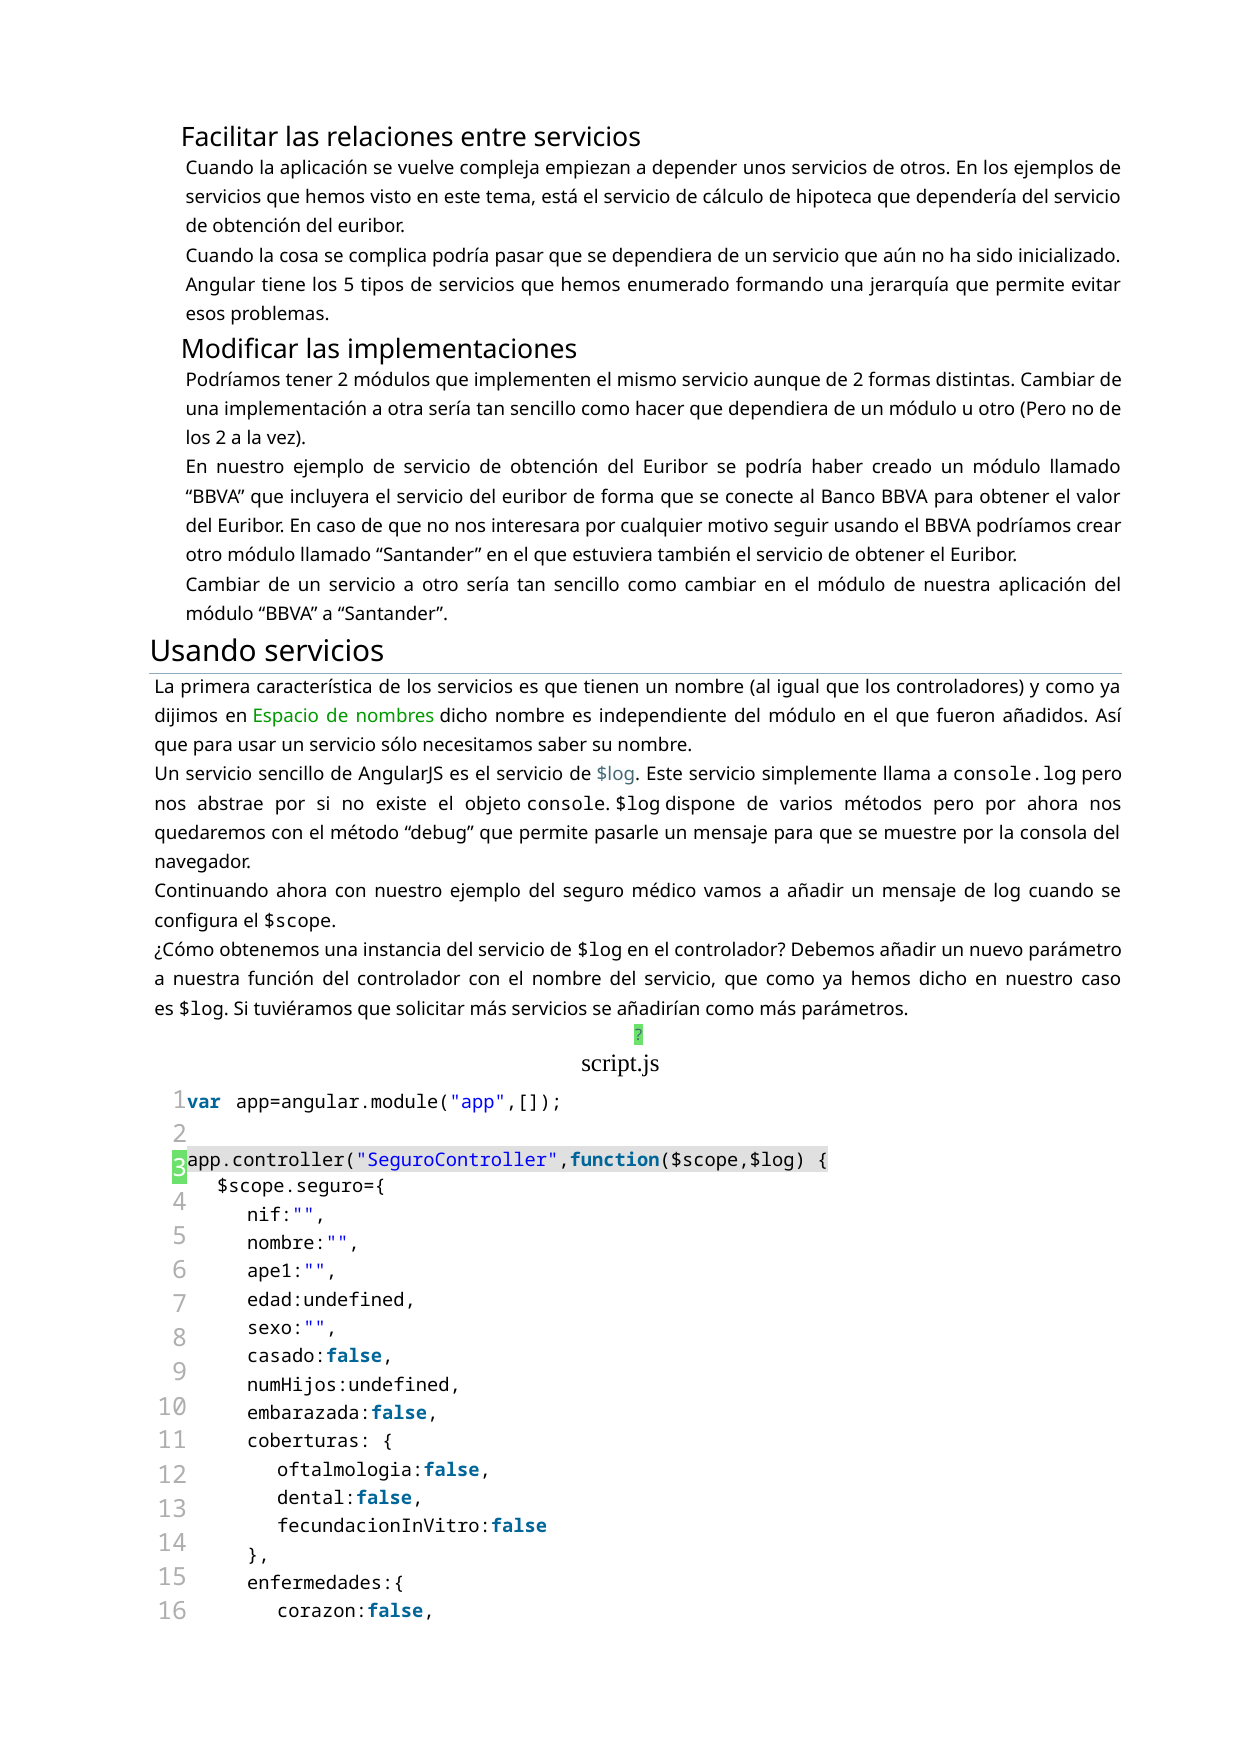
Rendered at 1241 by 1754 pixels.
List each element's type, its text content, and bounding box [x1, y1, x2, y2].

text ¿Cómo obtenemos una instancia del servicio de $log en el controlador? Debemos añadir un nuevo parámetro a nuestra función del controlador con el nombre del servicio, que como ya hemos dicho en nuestro caso es $log. Si tuviéramos que solicitar más servicios se añadirían como más parámetros. [154, 936, 1122, 1020]
text La primera característica de los servicios es que tienen un nombre (al igual que los controladores) y como ya dijimos en Espacio de nombres dicho nombre es independiente del módulo en el que fueron añadidos. Así que para usar un servicio sólo necesitamos saber su nombre. [154, 674, 1122, 757]
text Cuando la cosa se complica podría pasar que se dependiera de un servicio que aún no ha sido inicializado. Angular tiene los 5 tipos de servicios que hemos enumerado formando una jerarquía que permite evitar esos problemas. [185, 242, 1122, 326]
text Cuando la aplicación se vuelve compleja empiezan a depender unos servicios de otros. En los ejemplos de servicios que hemos visto en este tema, está el servicio de cálculo de hipoteca que dependería del servicio de obtención del euribor. [185, 154, 1122, 238]
subtitle Modificar las implementaciones [181, 330, 1122, 366]
text script.js [118, 1048, 1122, 1077]
table_header var app=angular.module("app",[]); app.controller("SeguroController",function($scope,$log) { $scope.seguro={ nif:"", nombre:"", ape1:"", edad:undefined, sexo:"", casado:false, numHijos:undefined, embarazada:false, coberturas: { oftalmologia:false, dental:false, fecundacionInVitro:false }, enfermedades:{ corazon:false, [187, 1082, 828, 1627]
text Continuando ahora con nuestro ejemplo del seguro médico vamos a añadir un mensaje de log cuando se configura el $scope. [154, 878, 1122, 933]
text ? [154, 1024, 1122, 1045]
text Podríamos tener 2 módulos que implementen el mismo servicio aunque de 2 formas distintas. Cambiar de una implementación a otra sería tan sencillo como hacer que dependiera de un módulo u otro (Pero no de los 2 a la vez). [185, 366, 1122, 450]
text Un servicio sencillo de AngularJS es el servicio de $log. Este servicio simplemente llama a console.log pero nos abstrae por si no existe el objeto console. $log dispone de varios métodos pero por ahora nos quedaremos con el método “debug” que permite pasarle un mensaje para que se muestre por la consola del navegador. [154, 761, 1122, 874]
table_header 1 2 3 4 5 6 7 8 9 10 11 12 13 14 15 16 [154, 1082, 187, 1627]
subtitle Usando servicios [149, 629, 1122, 673]
text En nuestro ejemplo de servicio de obtención del Euribor se podría haber creado un módulo llamado “BBVA” que incluyera el servicio del euribor de forma que se conecte al Banco BBVA para obtener el valor del Euribor. En caso de que no nos interesara por cualquier motivo seguir usando el BBVA podríamos crear otro módulo llamado “Santander” en el que estuviera también el servicio de obtener el Euribor. [185, 454, 1122, 567]
subtitle Facilitar las relaciones entre servicios [181, 118, 1122, 154]
text Cambiar de un servicio a otro sería tan sencillo como cambiar en el módulo de nuestra aplicación del módulo “BBVA” a “Santander”. [185, 571, 1122, 626]
